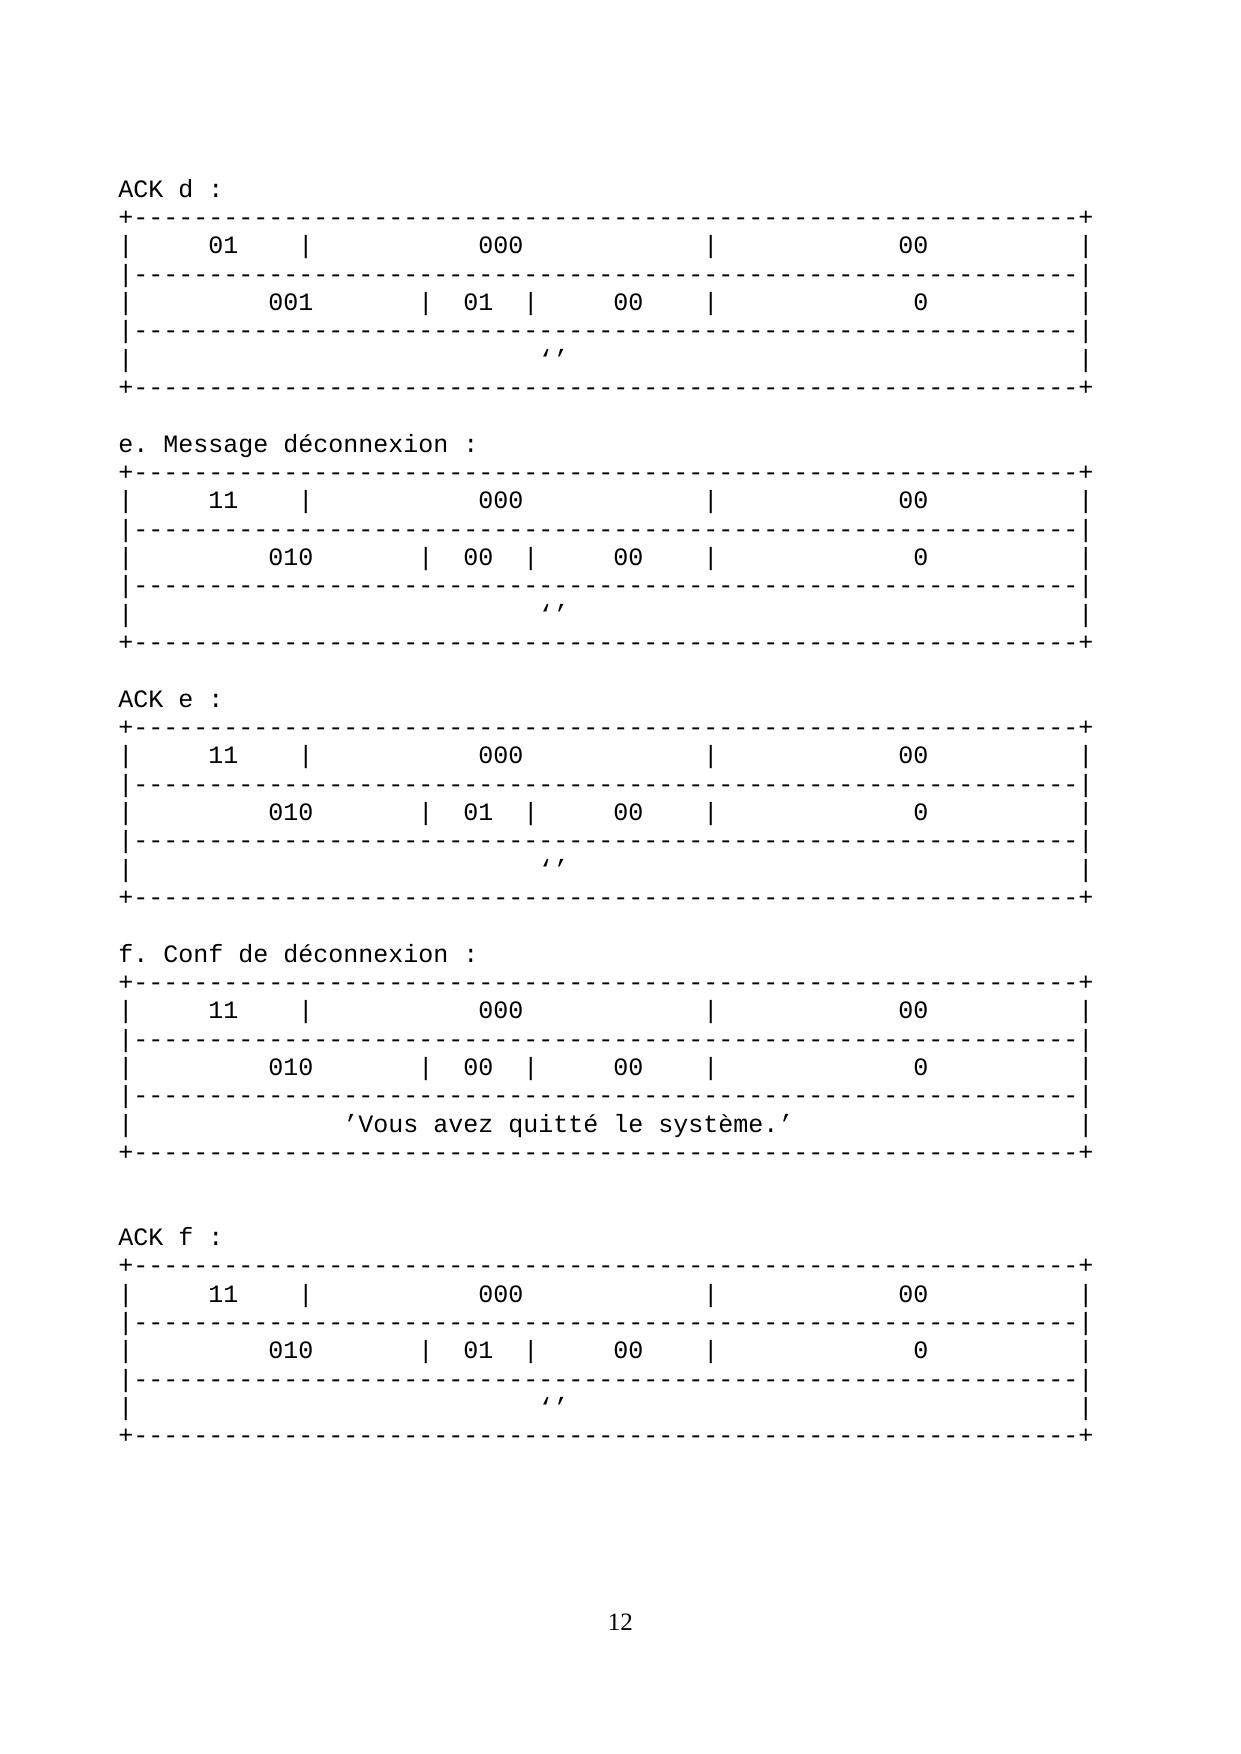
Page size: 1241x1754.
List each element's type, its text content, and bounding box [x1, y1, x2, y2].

text +---------------------------------------------------------------+ | 01 | 000 | 00 | [118, 205, 1122, 261]
text +---------------------------------------------------------------+ | 11 | 000 | 00 | [118, 970, 1122, 1026]
text +---------------------------------------------------------------+ [118, 375, 1122, 403]
text +---------------------------------------------------------------+ [118, 630, 1122, 658]
text +---------------------------------------------------------------+ | 11 | 000 | 00 | [118, 460, 1122, 516]
text |---------------------------------------------------------------| | 010 | 01 | 00 | 0 | [118, 771, 1122, 828]
text |---------------------------------------------------------------| | 010 | 01 | 00 | 0 | [118, 1310, 1122, 1366]
text |---------------------------------------------------------------| | 001 | 01 | 00 | 0 | [118, 261, 1122, 318]
text +---------------------------------------------------------------+ [118, 1140, 1122, 1168]
text +---------------------------------------------------------------+ [118, 1423, 1122, 1451]
text ACK d : [118, 176, 1122, 205]
text |---------------------------------------------------------------| | ’Vous avez quitté le système.’ | [118, 1083, 1122, 1140]
text +---------------------------------------------------------------+ | 11 | 000 | 00 | [118, 1253, 1122, 1310]
text +---------------------------------------------------------------+ [118, 885, 1122, 913]
text |---------------------------------------------------------------| | 010 | 00 | 00 | 0 | [118, 1026, 1122, 1083]
text |---------------------------------------------------------------| | ‘’ | [118, 828, 1122, 885]
text e. Message déconnexion : [118, 431, 1122, 460]
text |---------------------------------------------------------------| | 010 | 00 | 00 | 0 | [118, 516, 1122, 573]
text ACK f : [118, 1225, 1122, 1253]
text ACK e : [118, 686, 1122, 715]
text |---------------------------------------------------------------| | ‘’ | [118, 318, 1122, 375]
text |---------------------------------------------------------------| | ‘’ | [118, 1366, 1122, 1423]
text +---------------------------------------------------------------+ | 11 | 000 | 00 | [118, 715, 1122, 771]
text |---------------------------------------------------------------| | ‘’ | [118, 573, 1122, 630]
text f. Conf de déconnexion : [118, 941, 1122, 970]
